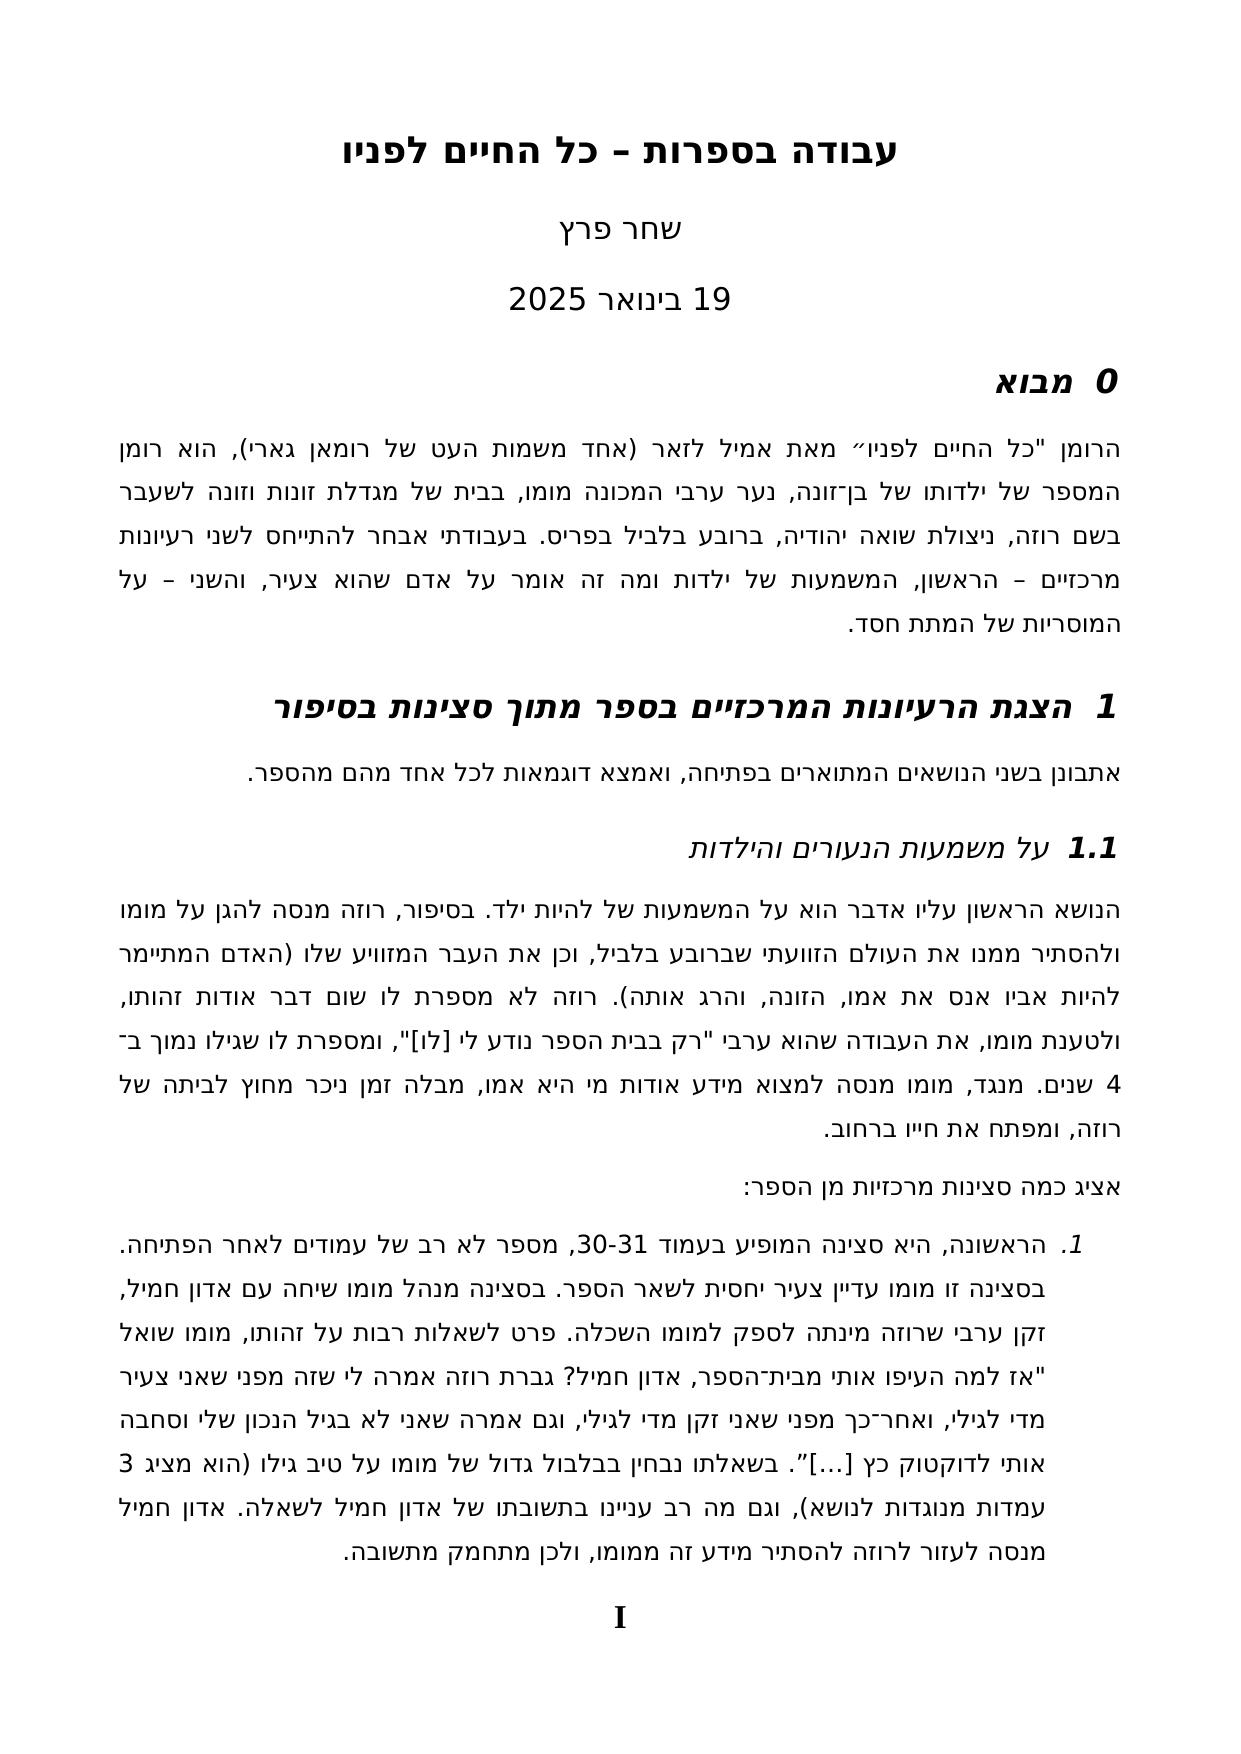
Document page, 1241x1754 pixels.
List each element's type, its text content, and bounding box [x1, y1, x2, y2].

subtitle 19 בינואר 2025 [118, 282, 1122, 318]
text הרומן "כל החיים לפניו״ מאת אמיל לזאר (אחד משמות העט של רומאן גארי), הוא רומן המספר של ילדותו של בן־זונה, נער ערבי המכונה מומו, בבית של מגדלת זונות וזונה לשעבר בשם רוזה, ניצולת שואה יהודיה, ברובע בלביל בפריס. בעבודתי אבחר להתייחס לשני רעיונות מרכזיים – הראשון, המשמעות של ילדות ומה זה אומר על אדם שהוא צעיר, והשני – על המוסריות של המתת חסד. [118, 434, 1122, 638]
text אציג כמה סצינות מרכזיות מן הספר: [118, 1172, 1122, 1201]
list הראשונה, היא סצינה המופיע בעמוד 30-31, מספר לא רב של עמודים לאחר הפתיחה. בסצינה זו מומו עדיין צעיר יחסית לשאר הספר. בסצינה מנהל מומו שיחה עם אדון חמיל, זקן ערבי שרוזה מינתה לספק למומו השכלה. פרט לשאלות רבות על זהותו, מומו שואל "אז למה העיפו אותי מבית־הספר, אדון חמיל? גברת רוזה אמרה לי שזה מפני שאני צעיר מדי לגילי, ואחר־כך מפני שאני זקן מדי לגילי, וגם אמרה שאני לא בגיל הנכון שלי וסחבה אותי לדוקטוק כץ […]”. בשאלתו נבחין בבלבול גדול של מומו על טיב גילו (הוא מציג 3 עמדות מנוגדות לנושא), וגם מה רב עניינו בתשובתו של אדון חמיל לשאלה. אדון חמיל מנסה לעזור לרוזה להסתיר מידע זה ממומו, ולכן מתחמק מתשובה. [118, 1230, 1084, 1566]
text אתבונן בשני הנושאים המתוארים בפתיחה, ואמצא דוגמאות לכל אחד מהם מהספר. [118, 759, 1122, 788]
subtitle עבודה בספרות – כל החיים לפניו [118, 129, 1122, 172]
subtitle 1.1 על משמעות הנעורים והילדות [118, 832, 1122, 866]
subtitle 1 הצגת הרעיונות המרכזיים בספר מתוך סצינות בסיפור [118, 688, 1122, 727]
text הנושא הראשון עליו אדבר הוא על המשמעות של להיות ילד. בסיפור, רוזה מנסה להגן על מומו ולהסתיר ממנו את העולם הזוועתי שברובע בלביל, וכן את העבר המזוויע שלו (האדם המתיימר להיות אביו אנס את אמו, הזונה, והרג אותה). רוזה לא מספרת לו שום דבר אודות זהותו, ולטענת מומו, את העבודה שהוא ערבי "רק בבית הספר נודע לי [לו]", ומספרת לו שגילו נמוך ב־4 שנים. מנגד, מומו מנסה למצוא מידע אודות מי היא אמו, מבלה זמן ניכר מחוץ לביתה של רוזה, ומפתח את חייו ברחוב. [118, 895, 1122, 1143]
subtitle 0 מבוא [118, 363, 1122, 402]
subtitle שחר פרץ [118, 211, 1122, 247]
